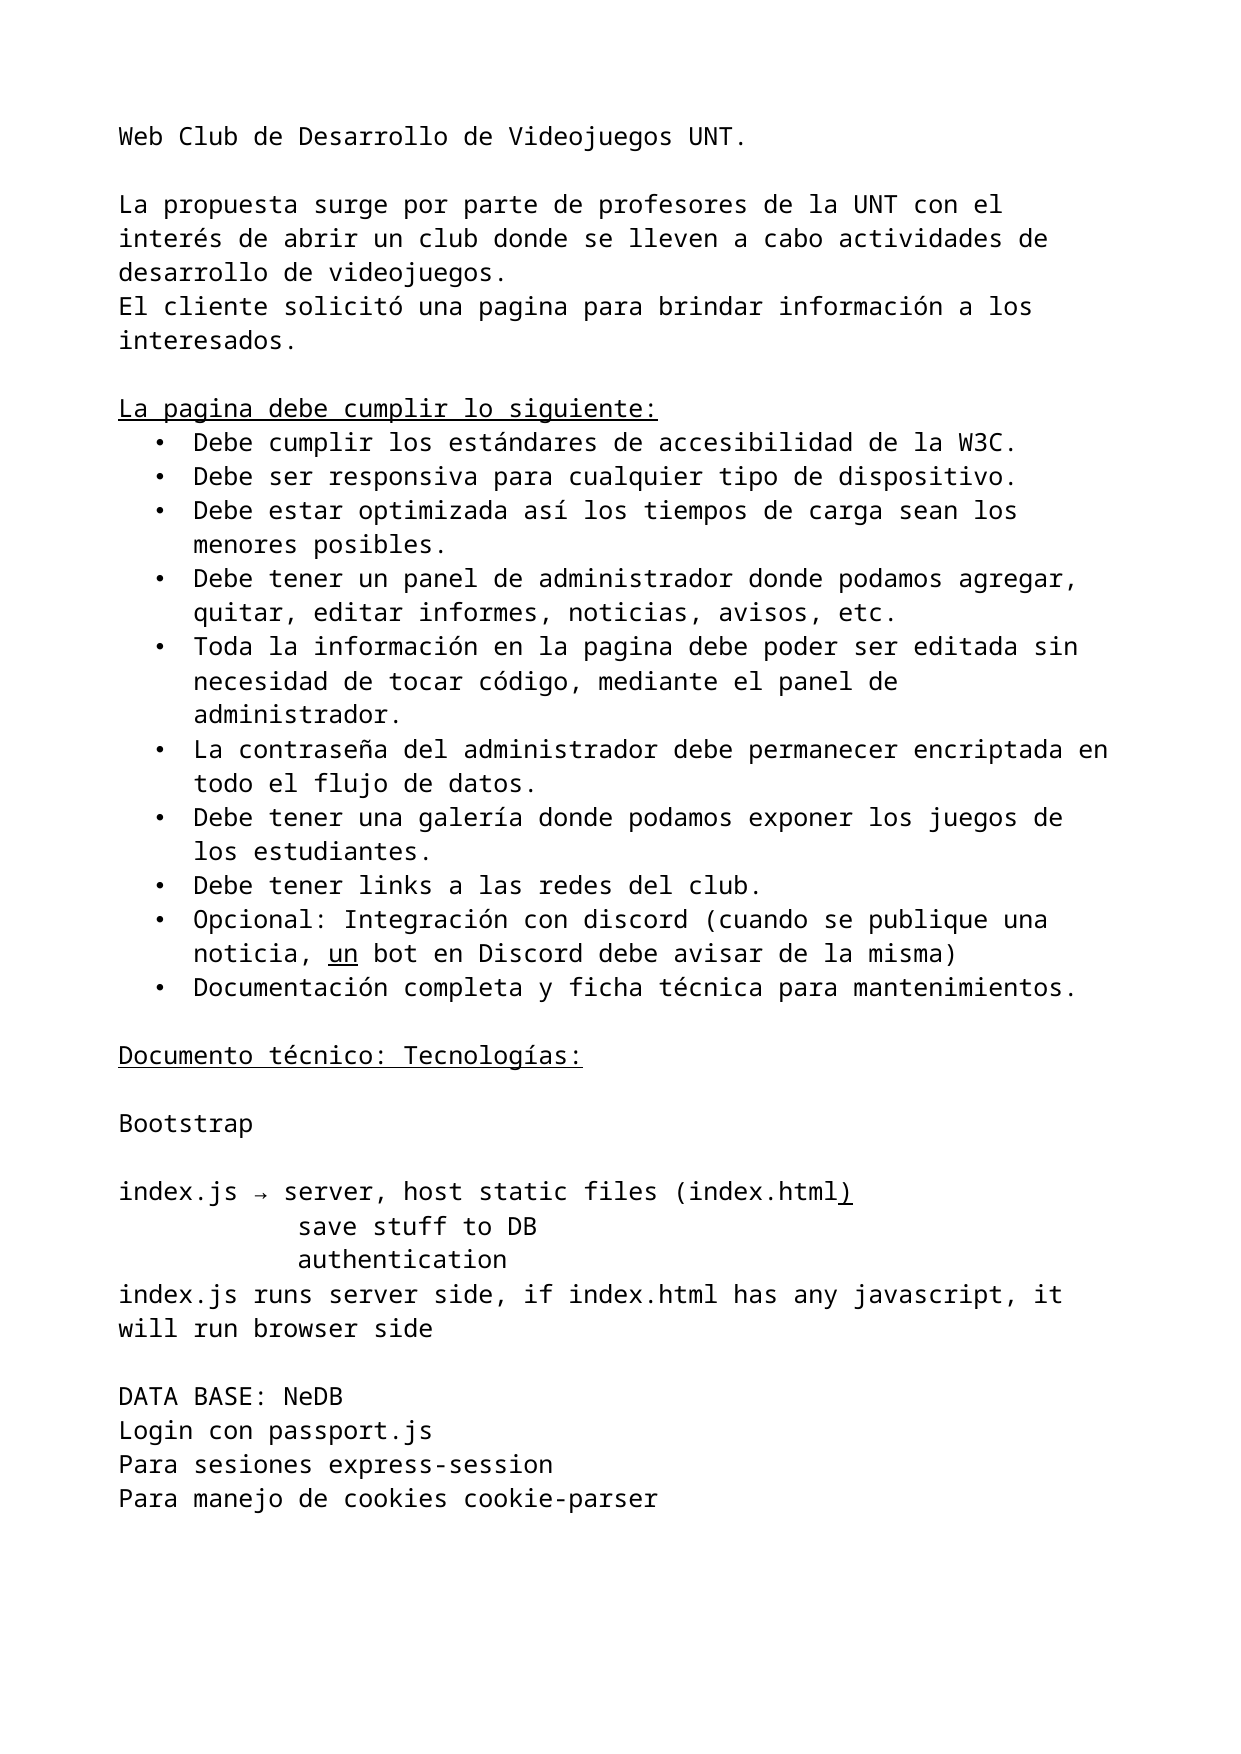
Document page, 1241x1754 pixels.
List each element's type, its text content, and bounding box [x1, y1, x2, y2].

list Debe estar optimizada así los tiempos de carga sean los menores posibles. [156, 493, 1122, 561]
text index.js → server, host static files (index.html) [118, 1174, 1122, 1208]
text save stuff to DB [118, 1208, 1122, 1242]
text Para sesiones express-session [118, 1447, 1122, 1481]
list Documentación completa y ficha técnica para mantenimientos. [156, 970, 1122, 1004]
list Debe cumplir los estándares de accesibilidad de la W3C. [156, 425, 1122, 459]
list Toda la información en la pagina debe poder ser editada sin necesidad de tocar código, mediante el panel de administrador. [156, 629, 1122, 731]
text authentication [118, 1242, 1122, 1276]
list Debe tener un panel de administrador donde podamos agregar, quitar, editar informes, noticias, avisos, etc. [156, 561, 1122, 629]
list Opcional: Integración con discord (cuando se publique una noticia, un bot en Discord debe avisar de la misma) [156, 902, 1122, 970]
text El cliente solicitó una pagina para brindar información a los interesados. [118, 288, 1122, 357]
list La contraseña del administrador debe permanecer encriptada en todo el flujo de datos. [156, 731, 1122, 799]
text La pagina debe cumplir lo siguiente: [118, 391, 1122, 425]
text Bootstrap [118, 1106, 1122, 1140]
text Login con passport.js [118, 1412, 1122, 1447]
list Debe tener una galería donde podamos exponer los juegos de los estudiantes. [156, 799, 1122, 867]
text index.js runs server side, if index.html has any javascript, it will run browser side [118, 1276, 1122, 1344]
list Debe tener links a las redes del club. [156, 867, 1122, 902]
text Para manejo de cookies cookie-parser [118, 1481, 1122, 1515]
text Documento técnico: Tecnologías: [118, 1038, 1122, 1072]
text La propuesta surge por parte de profesores de la UNT con el interés de abrir un club donde se lleven a cabo actividades de desarrollo de videojuegos. [118, 186, 1122, 288]
text Web Club de Desarrollo de Videojuegos UNT. [118, 118, 1122, 152]
text DATA BASE: NeDB [118, 1378, 1122, 1412]
list Debe ser responsiva para cualquier tipo de dispositivo. [156, 459, 1122, 493]
